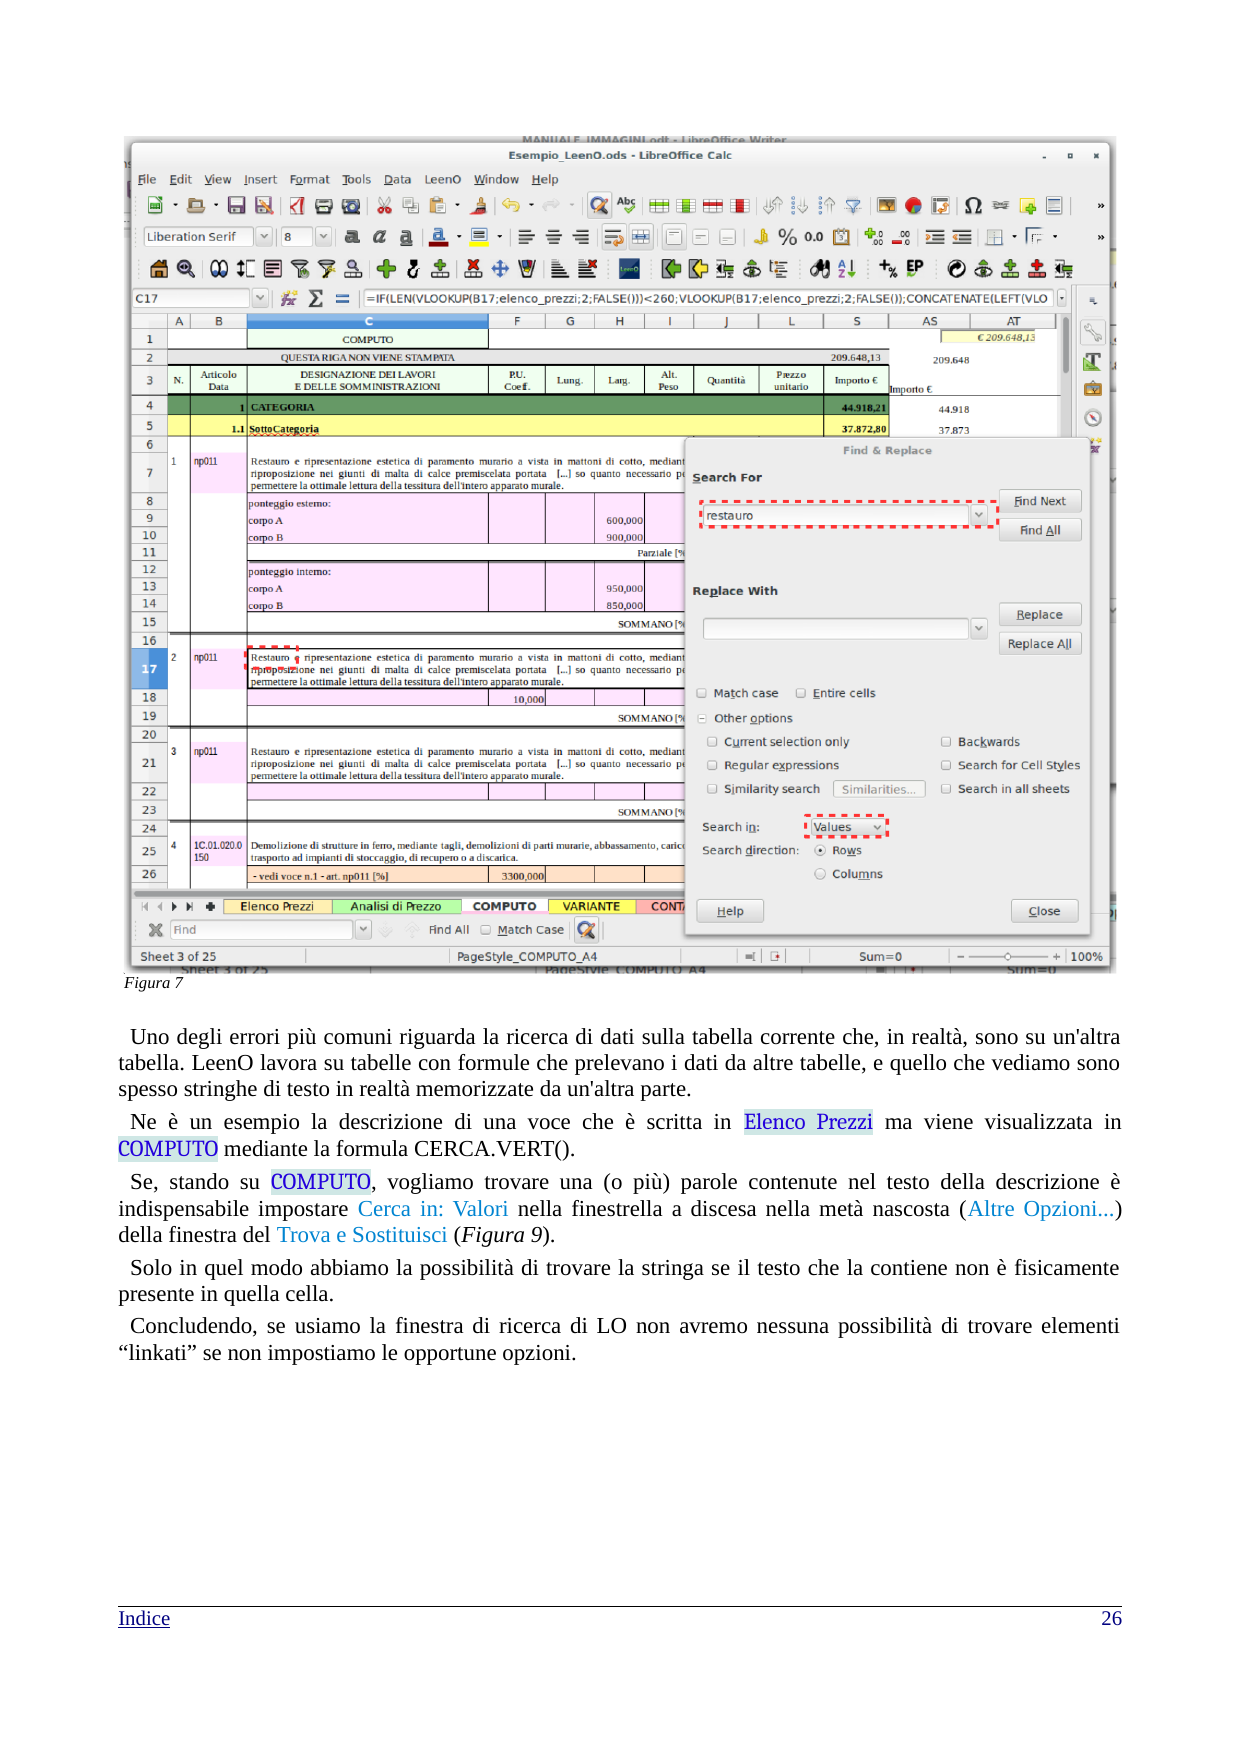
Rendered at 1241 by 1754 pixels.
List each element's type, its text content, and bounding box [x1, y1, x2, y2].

text Solo in quel modo abbiamo la possibilità di trovare la stringa se il testo che la contiene non è fisicamente presente in quella cella. [118, 1254, 1122, 1306]
picture [123, 136, 1117, 974]
text Concludendo, se usiamo la finestra di ricerca di LO non avremo nessuna possibilità di trovare elementi “linkati” se non impostiamo le opportune opzioni. [118, 1312, 1122, 1365]
table_header [118, 118, 1122, 992]
text Ne è un esempio la descrizione di una voce che è scritta in Elenco Prezzi ma viene visualizzata in COMPUTO mediante la formula CERCA.VERT(). [118, 1108, 1122, 1162]
table_header [118, 993, 1122, 1023]
text Se, stando su COMPUTO, vogliamo trovare una (o più) parole contenute nel testo della descrizione è indispensabile impostare Cerca in: Valori nella finestrella a discesa nella metà nascosta (Altre Opzioni...) della finestra del Trova e Sostituisci (Figura 9). [118, 1168, 1122, 1248]
text Uno degli errori più comuni riguarda la ricerca di dati sulla tabella corrente che, in realtà, sono su un'altra tabella. LeenO lavora su tabelle con formule che prelevano i dati da altre tabelle, e quello che vediamo sono spesso stringhe di testo in realtà memorizzate da un'altra parte. [118, 1023, 1122, 1102]
